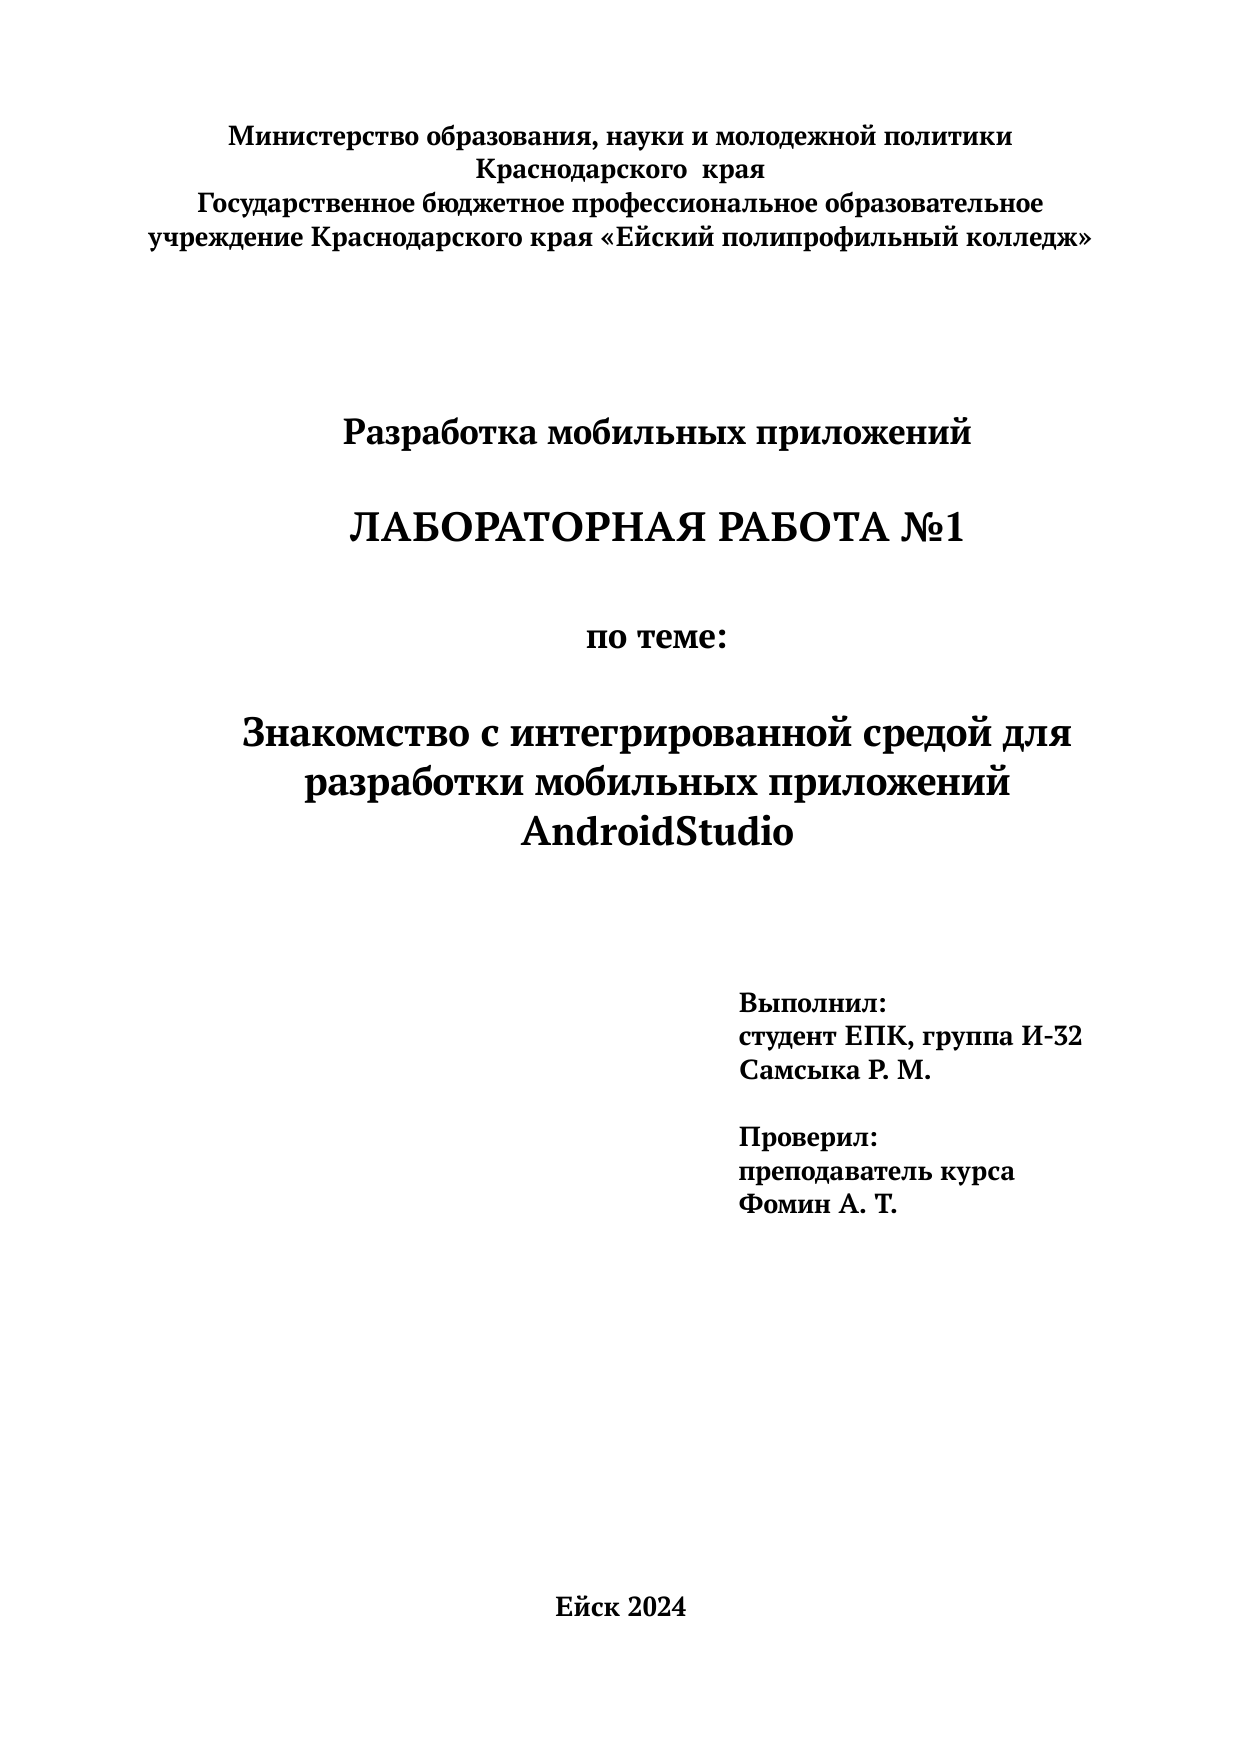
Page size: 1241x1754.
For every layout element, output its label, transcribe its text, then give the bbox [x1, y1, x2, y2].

text Государственное бюджетное профессиональное образовательное учреждение Краснодарского края «Ейский полипрофильный колледж» [118, 185, 1122, 252]
text Краснодарского края [118, 152, 1122, 185]
text Министерство образования, науки и молодежной политики [118, 118, 1122, 152]
text Ейск 2024 [118, 1589, 1122, 1622]
text Выполнил: [738, 985, 1122, 1018]
text Разработка мобильных приложений [192, 408, 1122, 452]
text преподаватель курса [738, 1153, 1122, 1186]
subtitle Знакомство с интегрированной средой для разработки мобильных приложений AndroidStudio [192, 705, 1122, 855]
text студент ЕПК, группа И-32 [738, 1018, 1122, 1052]
text по теме: [192, 613, 1122, 657]
text Проверил: [738, 1119, 1122, 1153]
text ЛАБОРАТОРНАЯ РАБОТА №1 [192, 501, 1122, 551]
text Самсыка Р. М. [738, 1052, 1122, 1086]
text Фомин А. Т. [738, 1186, 1122, 1220]
